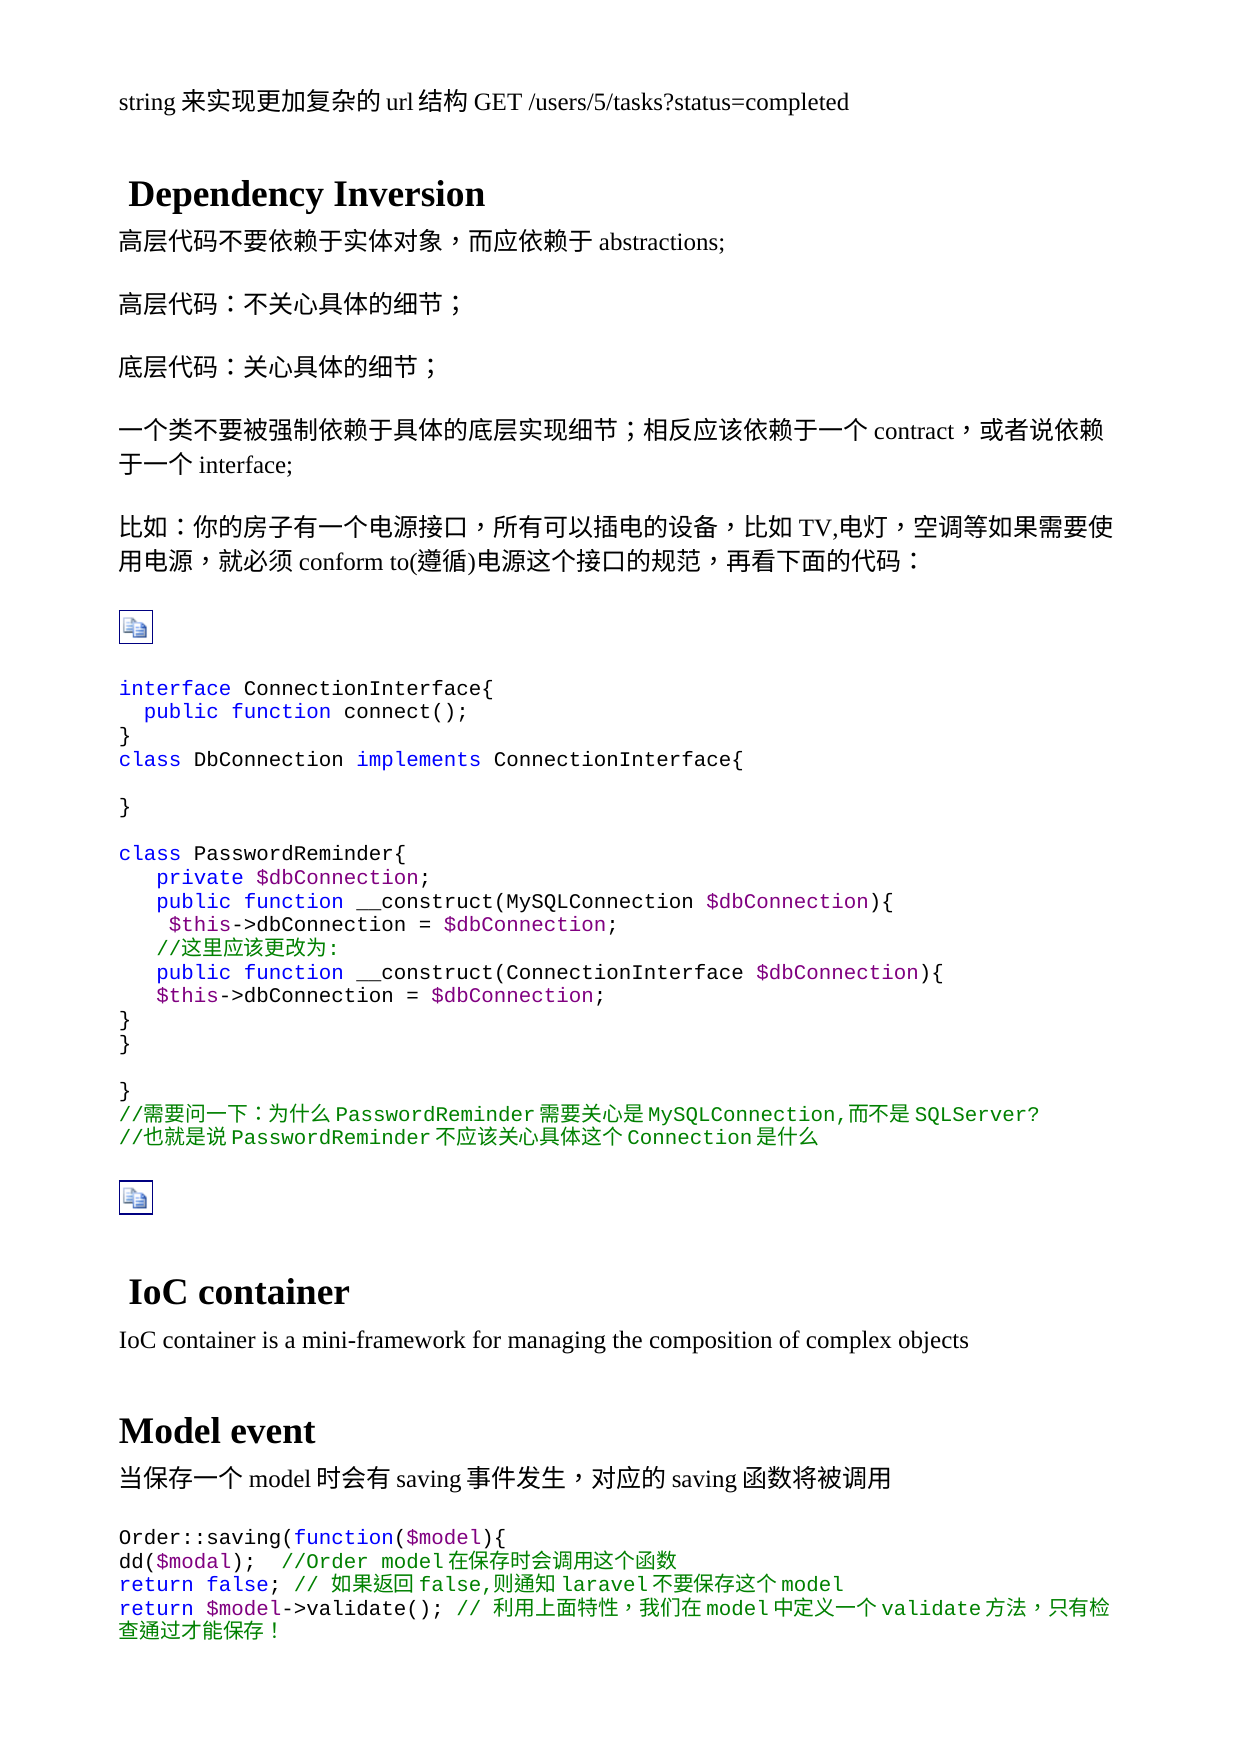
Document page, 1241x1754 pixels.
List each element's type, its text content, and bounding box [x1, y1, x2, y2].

text return $model->validate(); // 利用上面特性，我们在model中定义一个validate方法，只有检查通过才能保存！ [119, 1598, 1121, 1645]
text public function __construct(ConnectionInterface $dbConnection){ [119, 962, 1121, 985]
text 底层代码：关心具体的细节； [119, 353, 1121, 382]
text //也就是说PasswordReminder不应该关心具体这个Connection是什么 [119, 1127, 1121, 1151]
text public function __construct(MySQLConnection $dbConnection){ [119, 891, 1121, 914]
text $this->dbConnection = $dbConnection; [119, 914, 1121, 938]
text 一个类不要被强制依赖于具体的底层实现细节；相反应该依赖于一个contract，或者说依赖于一个interface; [119, 416, 1121, 479]
text 高层代码：不关心具体的细节； [119, 290, 1121, 319]
text string来实现更加复杂的url结构GET /users/5/tasks?status=completed [119, 87, 1121, 117]
picture [120, 611, 152, 643]
text } [119, 1009, 1121, 1033]
text class DbConnection implements ConnectionInterface{ [119, 749, 1121, 772]
text 比如：你的房子有一个电源接口，所有可以插电的设备，比如TV,电灯，空调等如果需要使用电源，就必须conform to(遵循)电源这个接口的规范，再看下面的代码： [119, 513, 1121, 576]
subtitle Model event [119, 1408, 1121, 1451]
text class PasswordReminder{ [119, 843, 1121, 867]
text //这里应该更改为: [119, 938, 1121, 962]
text return false; // 如果返回false,则通知laravel不要保存这个model [119, 1574, 1121, 1598]
text } [119, 796, 1121, 820]
text } [119, 725, 1121, 749]
subtitle IoC container [119, 1269, 1121, 1312]
text dd($modal); //Order model在保存时会调用这个函数 [119, 1551, 1121, 1574]
text 高层代码不要依赖于实体对象，而应依赖于abstractions; [119, 227, 1121, 256]
text public function connect(); [119, 702, 1121, 725]
text 当保存一个model时会有saving事件发生，对应的saving函数将被调用 [119, 1464, 1121, 1493]
text } [119, 1033, 1121, 1056]
text } [119, 1080, 1121, 1103]
text Order::saving(function($model){ [119, 1527, 1121, 1551]
picture [120, 1182, 152, 1213]
text interface ConnectionInterface{ [119, 678, 1121, 702]
text //需要问一下：为什么PasswordReminder需要关心是MySQLConnection,而不是SQLServer? [119, 1103, 1121, 1127]
text private $dbConnection; [119, 867, 1121, 891]
text IoC container is a mini-framework for managing the composition of complex objects [119, 1325, 1121, 1354]
subtitle Dependency Inversion [119, 171, 1121, 214]
text $this->dbConnection = $dbConnection; [119, 985, 1121, 1009]
